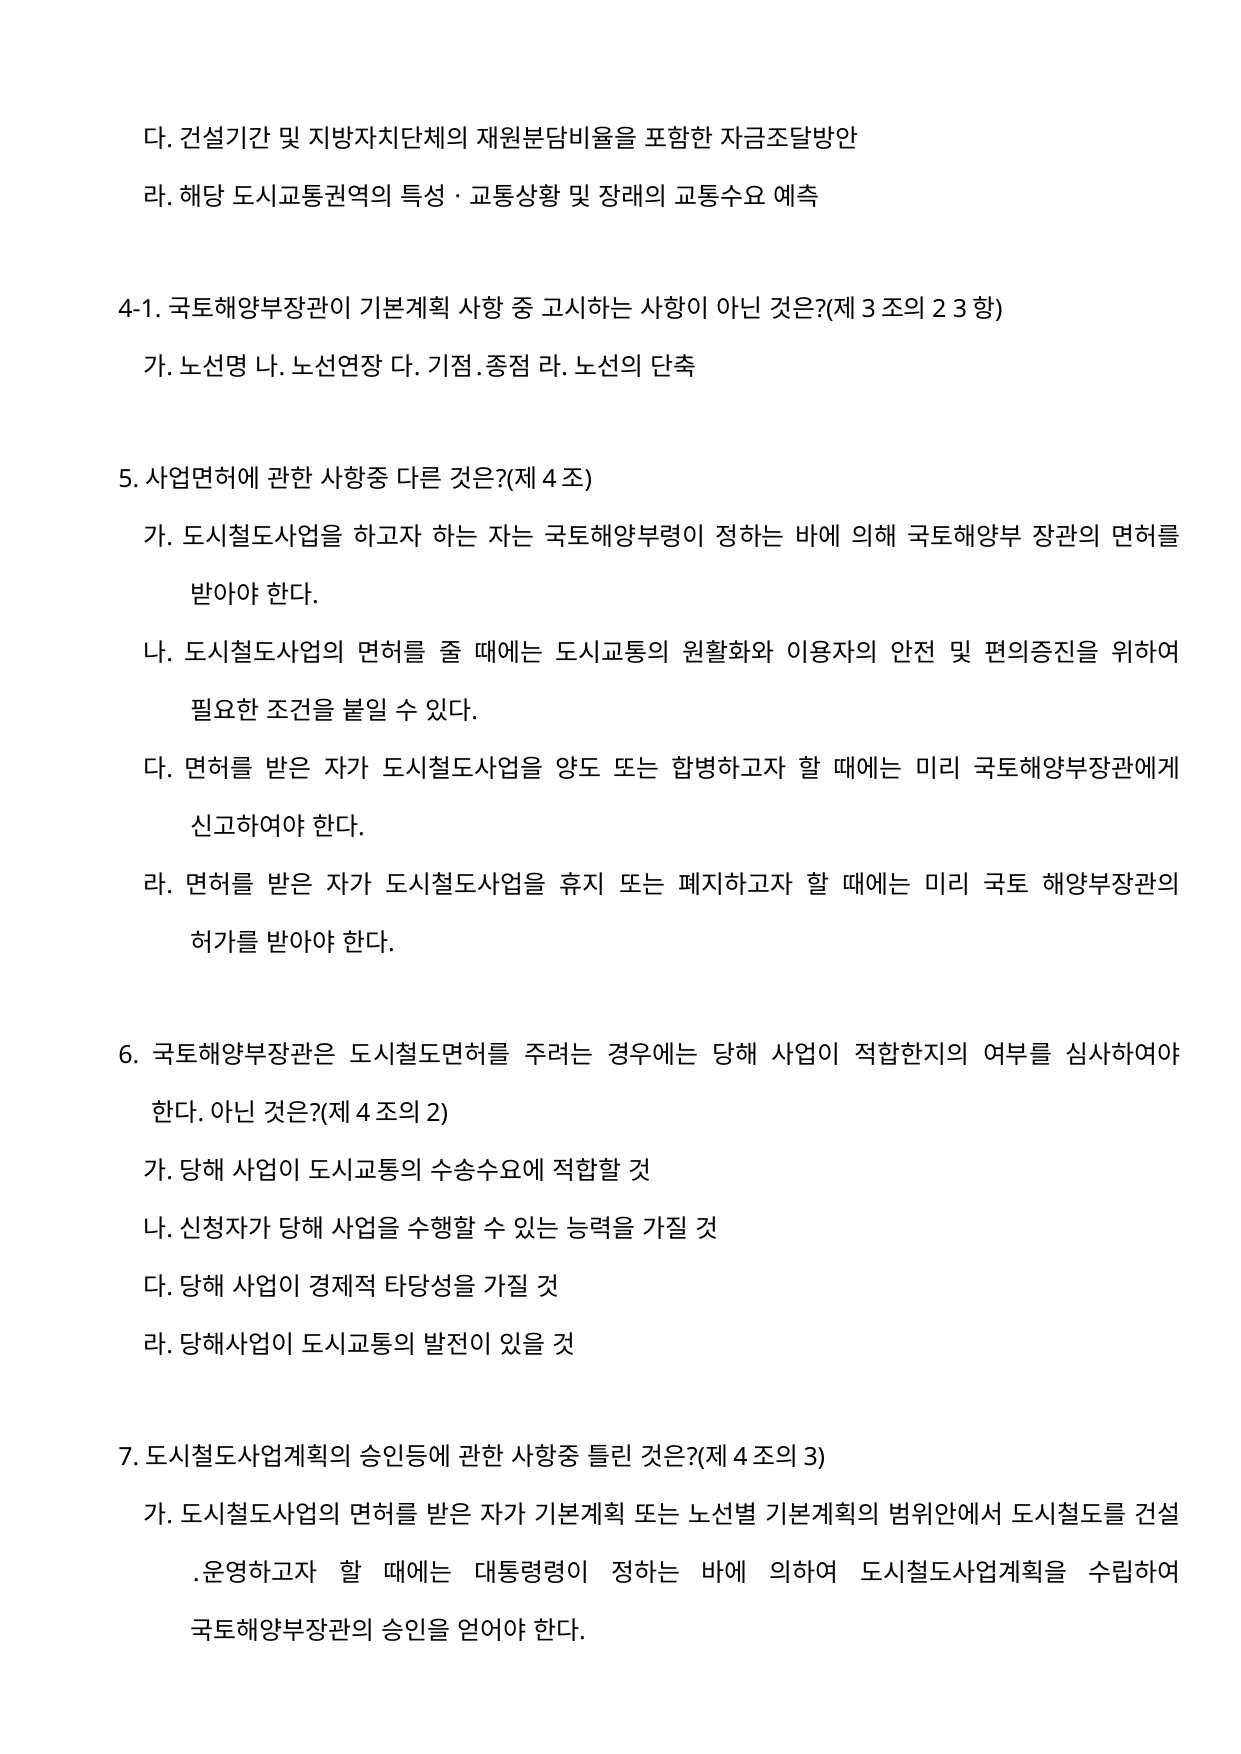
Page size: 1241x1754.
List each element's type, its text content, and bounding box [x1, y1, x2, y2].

text 나. 도시철도사업의 면허를 줄 때에는 도시교통의 원활화와 이용자의 안전 및 편의증진을 위하여 필요한 조건을 붙일 수 있다. [143, 632, 1181, 727]
text 5. 사업면허에 관한 사항중 다른 것은?(제4조) [118, 459, 1181, 495]
text 7. 도시철도사업계획의 승인등에 관한 사항중 틀린 것은?(제4조의3) [118, 1436, 1181, 1473]
text 가. 도시철도사업의 면허를 받은 자가 기본계획 또는 노선별 기본계획의 범위안에서 도시철도를 건설․운영하고자 할 때에는 대통령령이 정하는 바에 의하여 도시철도사업계획을 수립하여 국토해양부장관의 승인을 얻어야 한다. [143, 1494, 1181, 1646]
text 4-1. 국토해양부장관이 기본계획 사항 중 고시하는 사항이 아닌 것은?(제3조의2 3항) [118, 288, 1181, 325]
text 다. 건설기간 및 지방자치단체의 재원분담비율을 포함한 자금조달방안 [143, 118, 1181, 154]
text 라. 면허를 받은 자가 도시철도사업을 휴지 또는 폐지하고자 할 때에는 미리 국토 해양부장관의 허가를 받아야 한다. [143, 864, 1181, 958]
text 나. 신청자가 당해 사업을 수행할 수 있는 능력을 가질 것 [143, 1208, 1181, 1244]
text 다. 면허를 받은 자가 도시철도사업을 양도 또는 합병하고자 할 때에는 미리 국토해양부장관에게 신고하여야 한다. [143, 748, 1181, 842]
text 다. 당해 사업이 경제적 타당성을 가질 것 [143, 1266, 1181, 1302]
text 가. 당해 사업이 도시교통의 수송수요에 적합할 것 [143, 1150, 1181, 1187]
text 라. 해당 도시교통권역의 특성ㆍ교통상황 및 장래의 교통수요 예측 [143, 176, 1181, 212]
text 가. 노선명 나. 노선연장 다. 기점․종점 라. 노선의 단축 [143, 346, 1181, 383]
text 라. 당해사업이 도시교통의 발전이 있을 것 [143, 1324, 1181, 1360]
text 6. 국토해양부장관은 도시철도면허를 주려는 경우에는 당해 사업이 적합한지의 여부를 심사하여야 한다. 아닌 것은?(제4조의2) [118, 1034, 1181, 1129]
text 가. 도시철도사업을 하고자 하는 자는 국토해양부령이 정하는 바에 의해 국토해양부 장관의 면허를 받아야 한다. [143, 517, 1181, 611]
